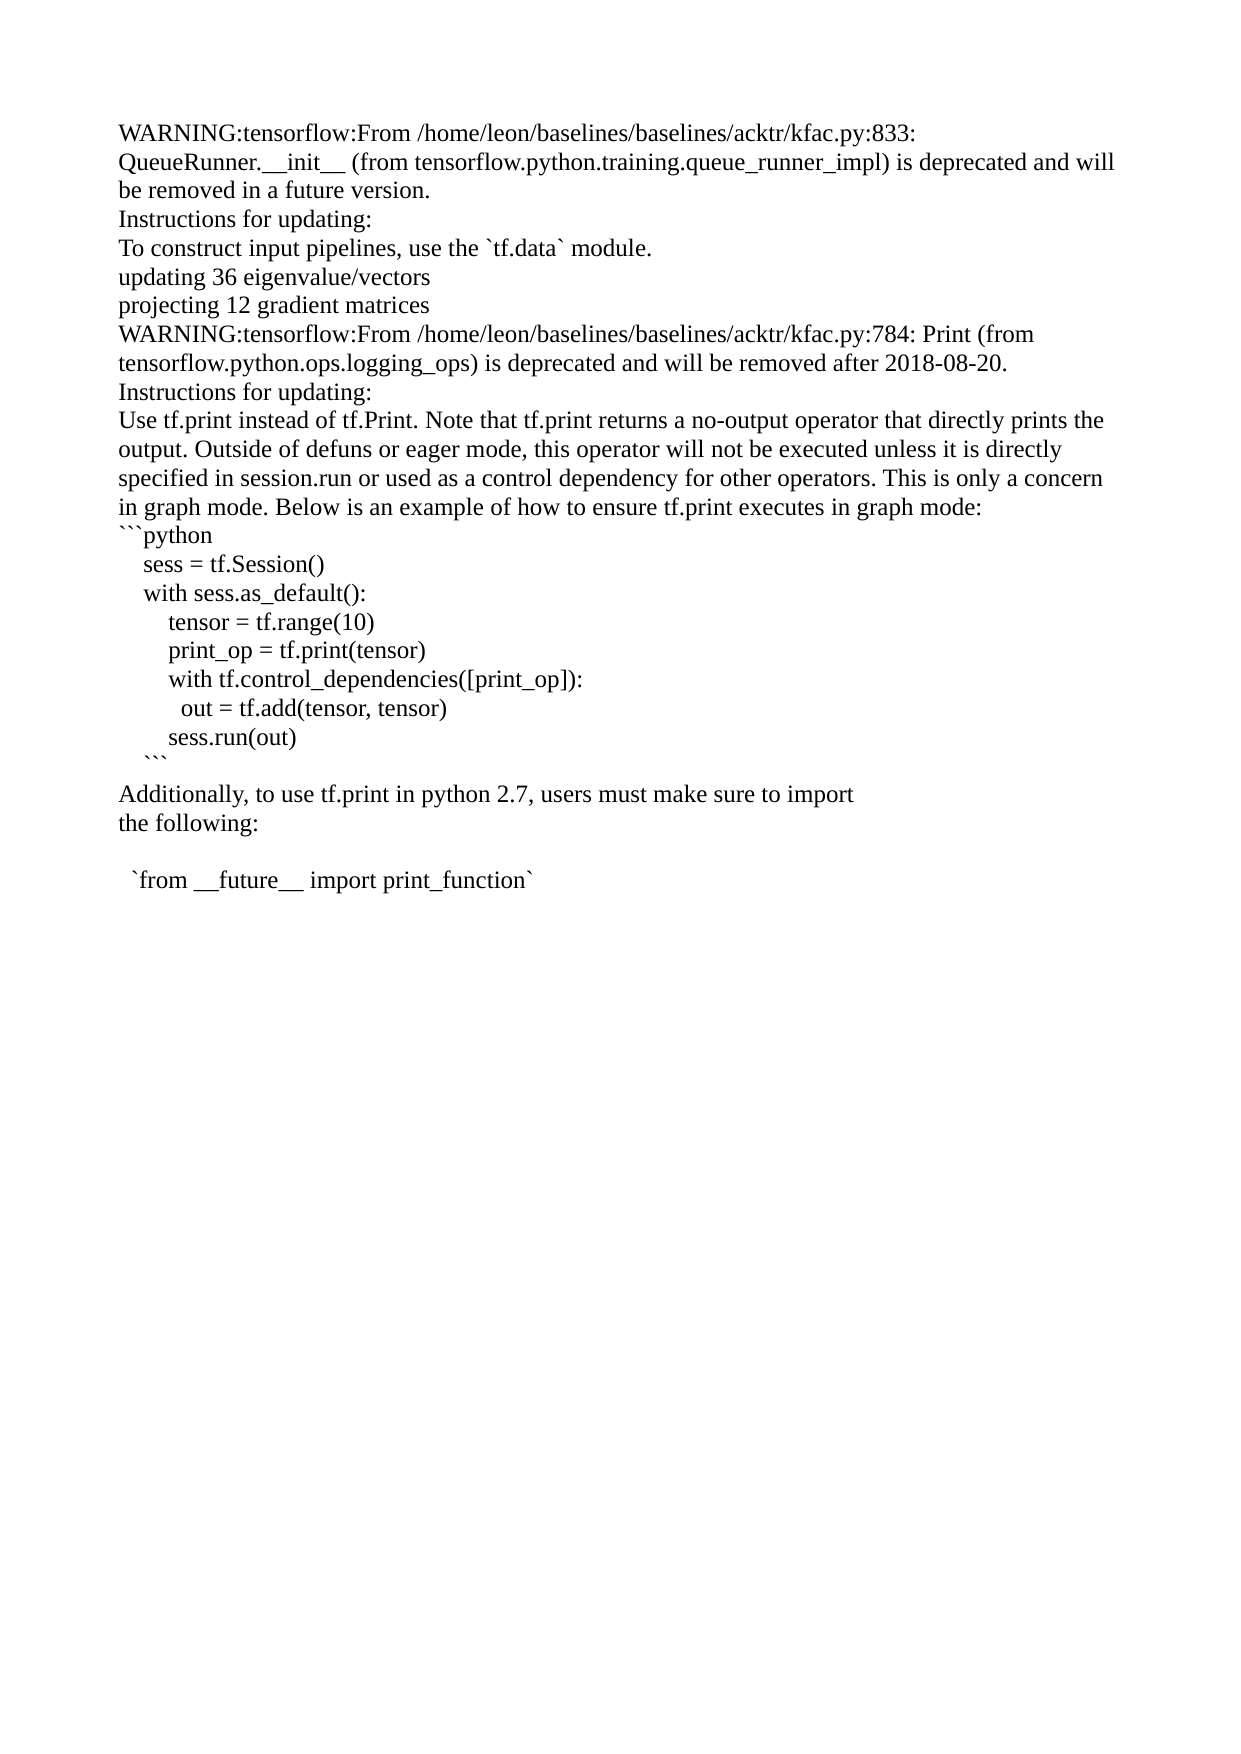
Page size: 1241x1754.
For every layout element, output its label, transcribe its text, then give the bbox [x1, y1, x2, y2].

text with sess.as_default(): [118, 578, 1122, 607]
text Instructions for updating: [118, 377, 1122, 406]
text WARNING:tensorflow:From /home/leon/baselines/baselines/acktr/kfac.py:833: QueueRunner.__init__ (from tensorflow.python.training.queue_runner_impl) is deprecated and will be removed in a future version. [118, 118, 1122, 204]
text updating 36 eigenvalue/vectors [118, 262, 1122, 291]
text tensor = tf.range(10) [118, 607, 1122, 636]
text To construct input pipelines, use the `tf.data` module. [118, 233, 1122, 262]
text ```python [118, 521, 1122, 549]
text with tf.control_dependencies([print_op]): [118, 664, 1122, 693]
text projecting 12 gradient matrices [118, 291, 1122, 319]
text sess.run(out) [118, 722, 1122, 751]
text Instructions for updating: [118, 204, 1122, 233]
text `from __future__ import print_function` [118, 866, 1122, 894]
text Use tf.print instead of tf.Print. Note that tf.print returns a no-output operator that directly prints the output. Outside of defuns or eager mode, this operator will not be executed unless it is directly specified in session.run or used as a control dependency for other operators. This is only a concern in graph mode. Below is an example of how to ensure tf.print executes in graph mode: [118, 406, 1122, 521]
text sess = tf.Session() [118, 549, 1122, 578]
text Additionally, to use tf.print in python 2.7, users must make sure to import [118, 779, 1122, 808]
text the following: [118, 808, 1122, 837]
text out = tf.add(tensor, tensor) [118, 693, 1122, 722]
text WARNING:tensorflow:From /home/leon/baselines/baselines/acktr/kfac.py:784: Print (from tensorflow.python.ops.logging_ops) is deprecated and will be removed after 2018-08-20. [118, 319, 1122, 377]
text ``` [118, 751, 1122, 779]
text print_op = tf.print(tensor) [118, 636, 1122, 664]
